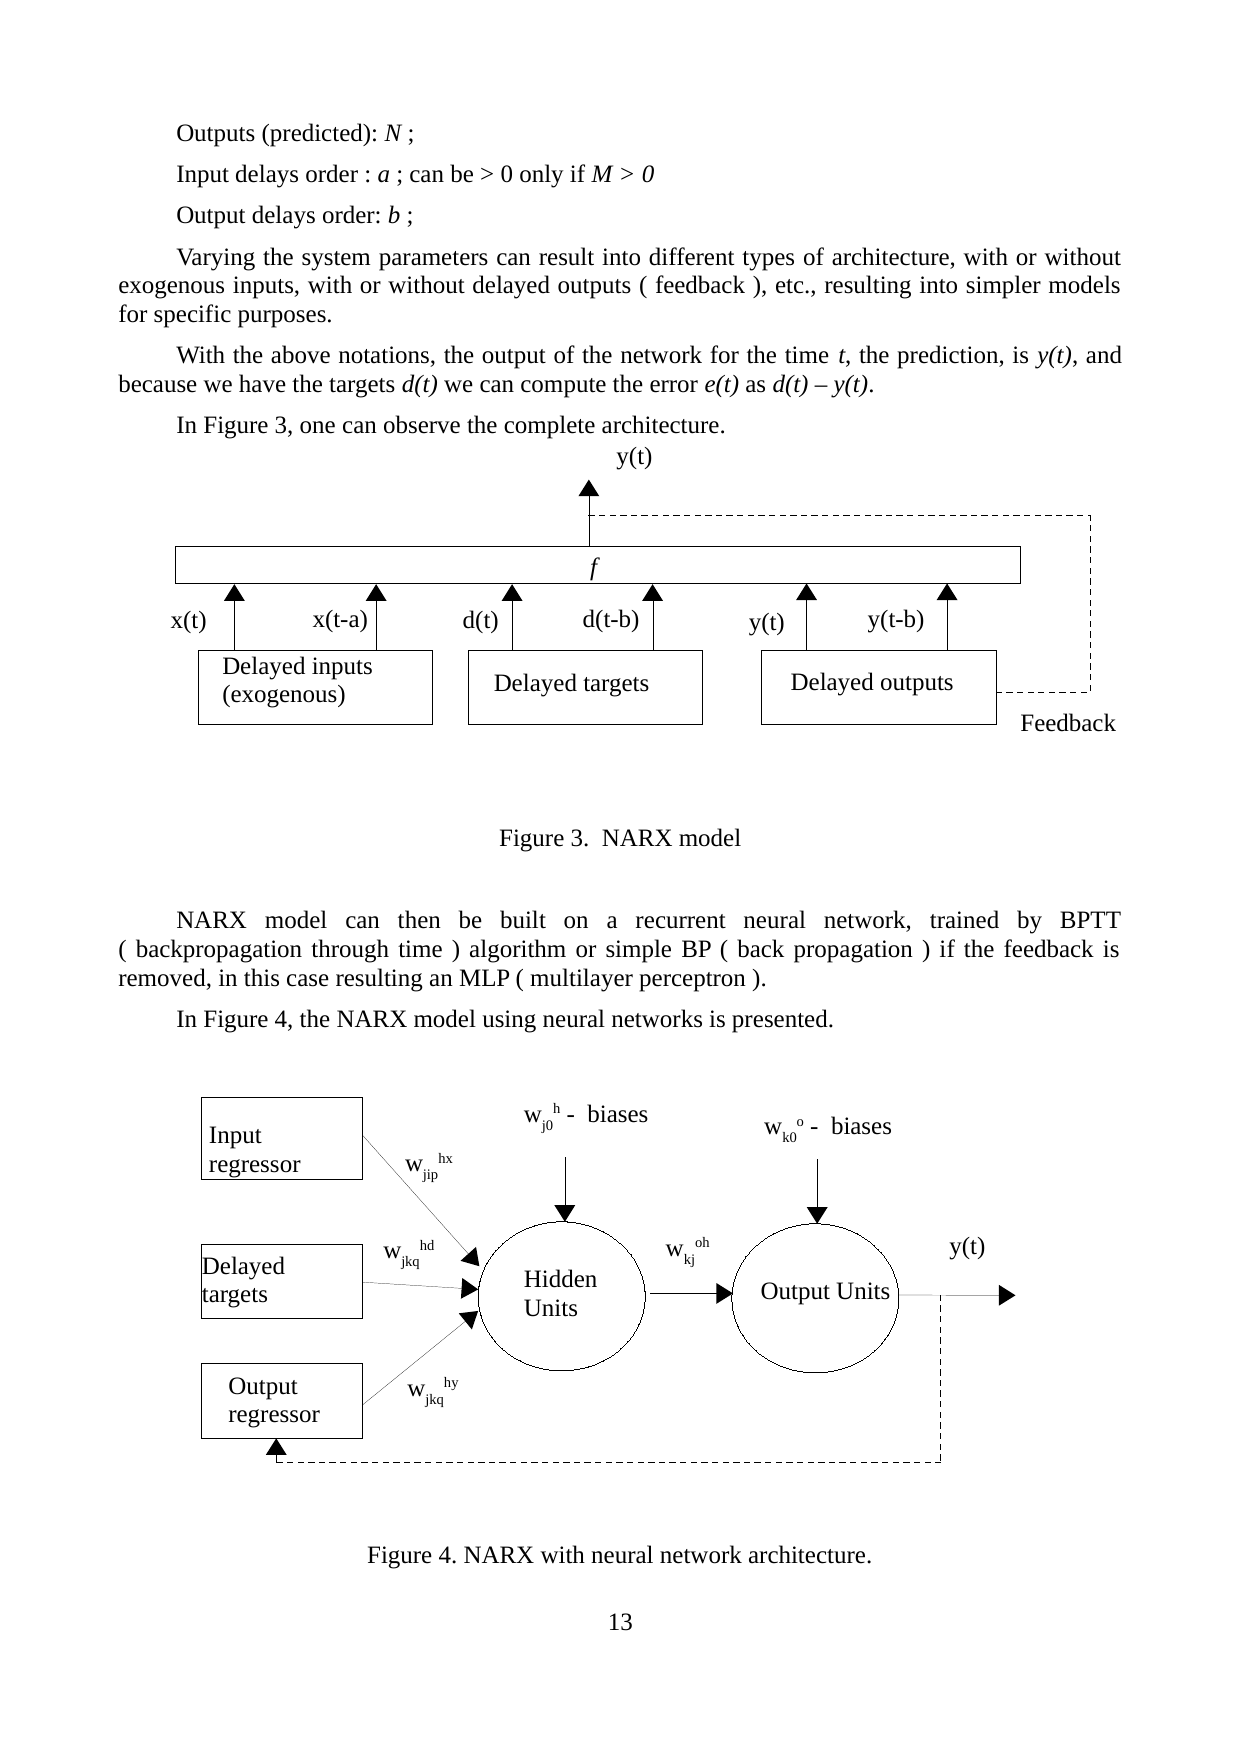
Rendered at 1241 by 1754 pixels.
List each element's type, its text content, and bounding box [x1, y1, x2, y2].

text In Figure 4, the NARX model using neural networks is presented. [118, 1004, 1122, 1033]
text In Figure 3, one can observe the complete architecture. [118, 411, 1122, 439]
text With the above notations, the output of the network for the time t, the prediction, is y(t), and because we have the targets d(t) we can compute the error e(t) as d(t) – y(t). [118, 341, 1122, 398]
text Input delays order : a ; can be > 0 only if M > 0 [118, 159, 1122, 188]
text Output delays order: b ; [118, 201, 1122, 229]
text Figure 3. NARX model [118, 823, 1122, 852]
text Figure 4. NARX with neural network architecture. [117, 1541, 1122, 1569]
text NARX model can then be built on a recurrent neural network, trained by BPTT ( backpropagation through time ) algorithm or simple BP ( back propagation ) if the feedback is removed, in this case resulting an MLP ( multilayer perceptron ). [118, 906, 1122, 992]
text Varying the system parameters can result into different types of architecture, with or without exogenous inputs, with or without delayed outputs ( feedback ), etc., resulting into simpler models for specific purposes. [118, 242, 1122, 328]
text Outputs (predicted): N ; [118, 118, 1122, 147]
